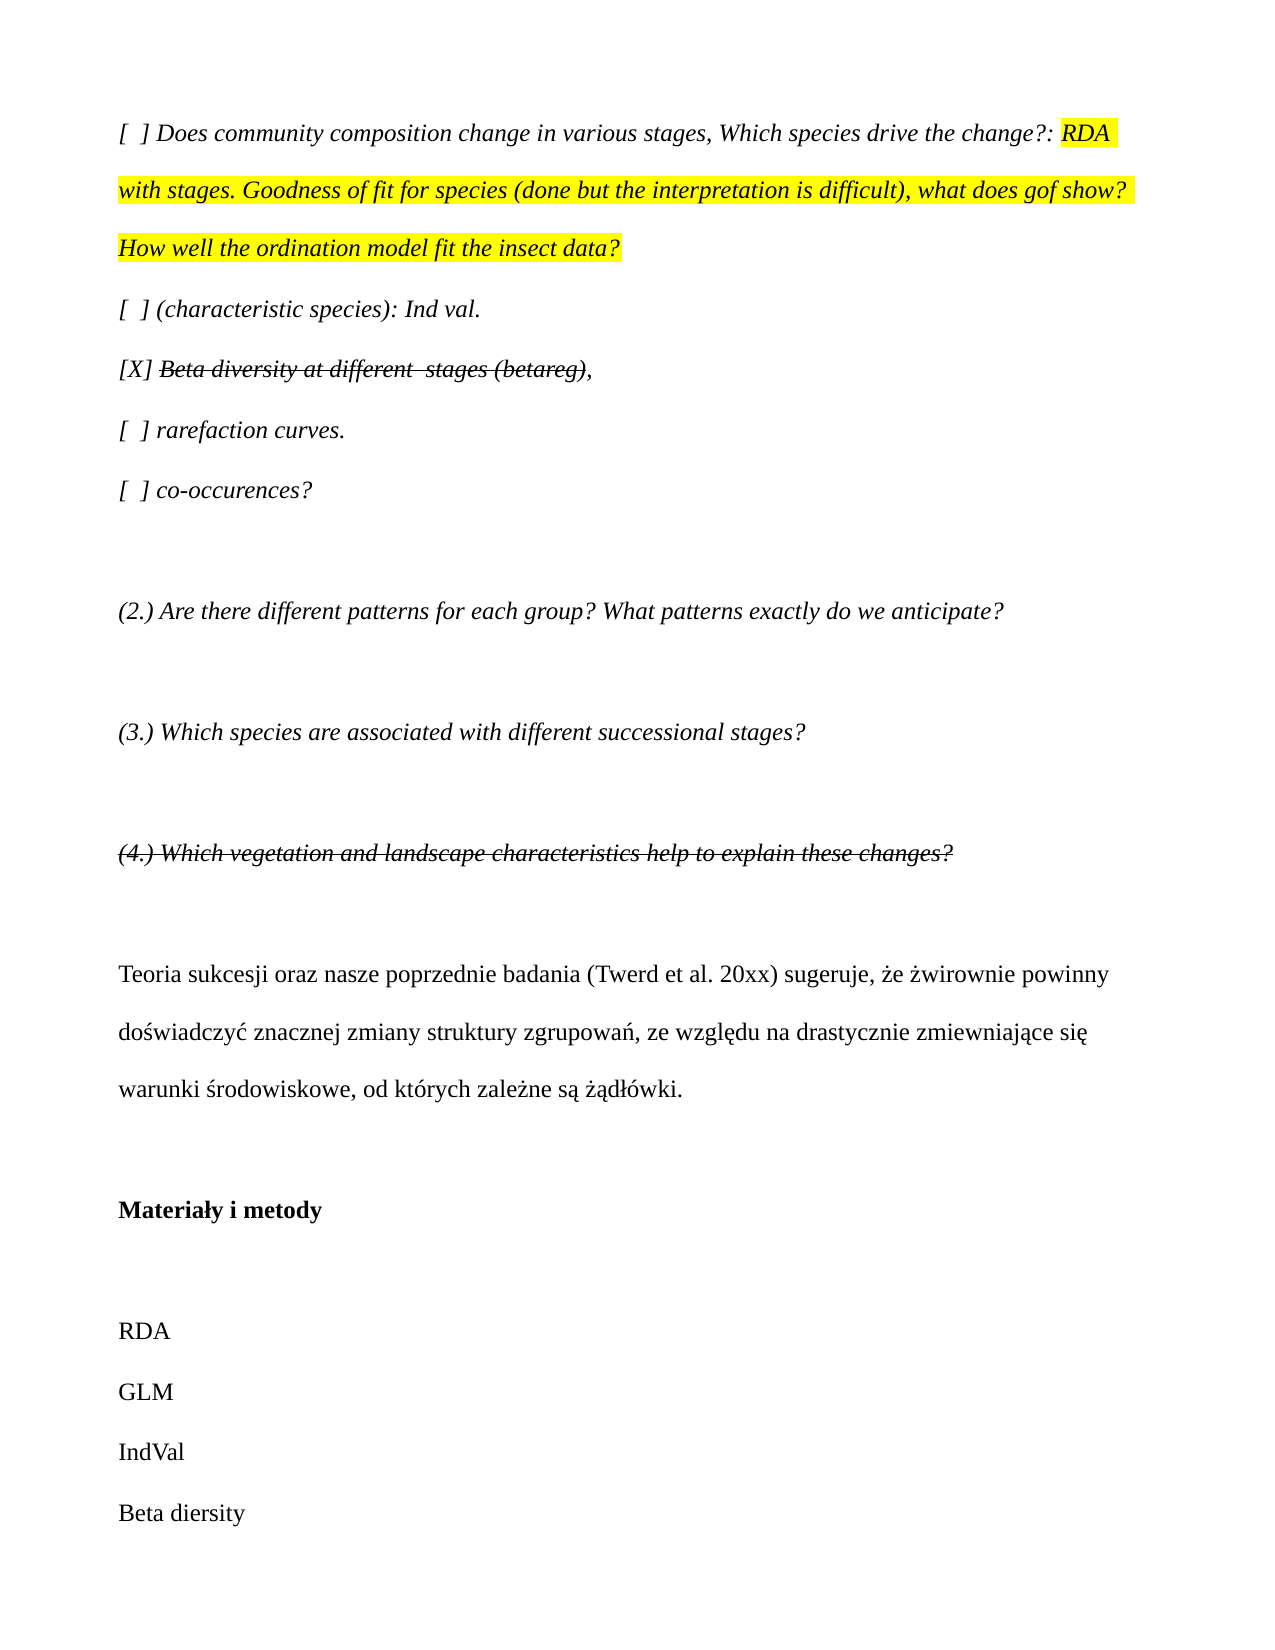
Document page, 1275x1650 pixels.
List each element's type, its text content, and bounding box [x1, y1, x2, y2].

text GLM [118, 1377, 1157, 1406]
text [ ] co-occurences? [118, 475, 1157, 504]
text [ ] Does community composition change in various stages, Which species drive the change?: RDA with stages. Goodness of fit for species (done but the interpretation is difficult), what does gof show? How well the ordination model fit the insect data? [118, 118, 1157, 262]
text (2.) Are there different patterns for each group? What patterns exactly do we anticipate? [118, 596, 1157, 625]
text [ ] rarefaction curves. [118, 415, 1157, 443]
text Materiały i metody [118, 1195, 1157, 1224]
text IndVal [118, 1437, 1157, 1466]
text (4.) Which vegetation and landscape characteristics help to explain these changes? [118, 838, 1157, 867]
text (3.) Which species are associated with different successional stages? [118, 717, 1157, 746]
text Beta diersity [118, 1498, 1157, 1527]
text [X] Beta diversity at different stages (betareg), [118, 354, 1157, 383]
text RDA [118, 1316, 1157, 1345]
text [ ] (characteristic species): Ind val. [118, 294, 1157, 322]
text Teoria sukcesji oraz nasze poprzednie badania (Twerd et al. 20xx) sugeruje, że żwirownie powinny doświadczyć znacznej zmiany struktury zgrupowań, ze względu na drastycznie zmiewniające się warunki środowiskowe, od których zależne są żądłówki. [118, 959, 1157, 1103]
